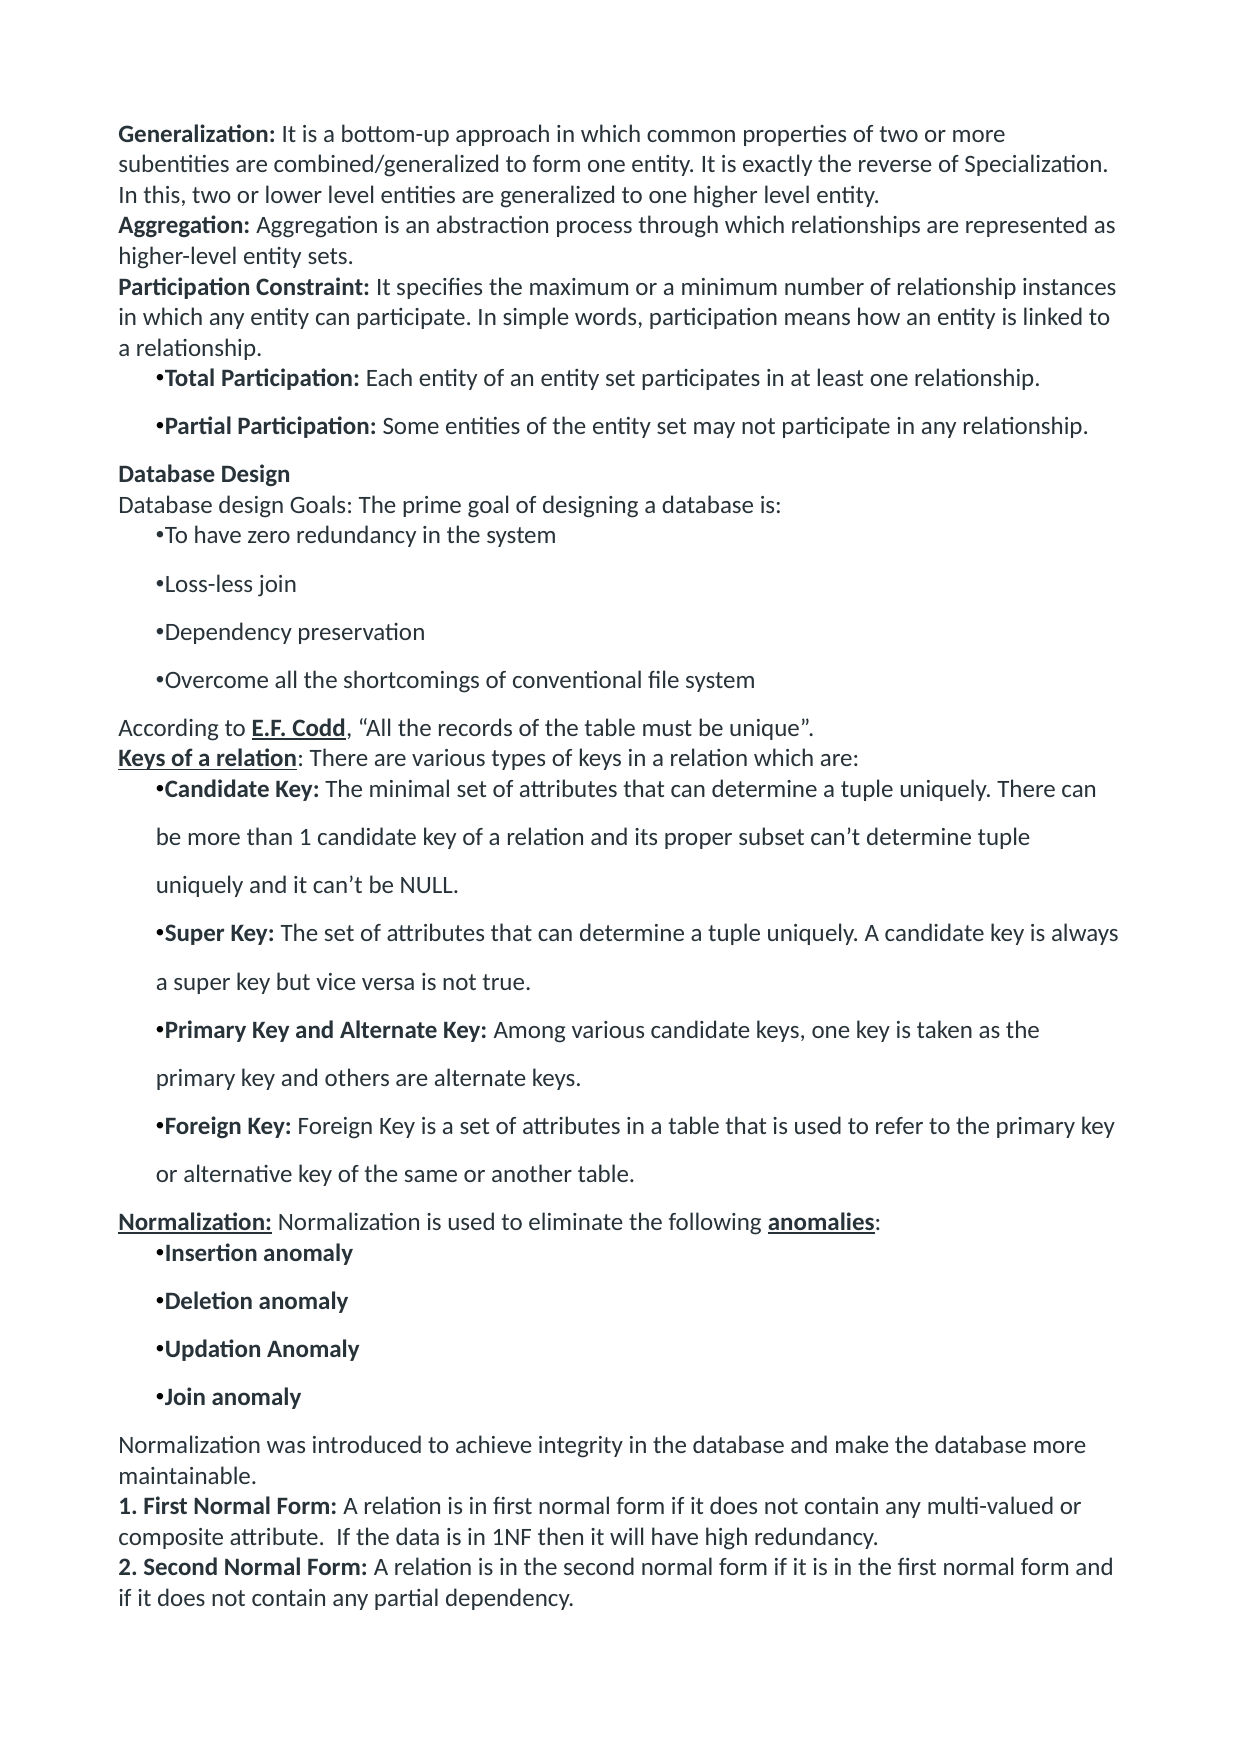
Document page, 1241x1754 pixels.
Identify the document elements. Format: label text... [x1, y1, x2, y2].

text Generalization: It is a bottom-up approach in which common properties of two or more subentities are combined/generalized to form one entity. It is exactly the reverse of Specialization. In this, two or lower level entities are generalized to one higher level entity. [118, 118, 1122, 210]
list Updation Anomaly [156, 1333, 1122, 1363]
list Insertion anomaly [156, 1237, 1122, 1267]
text Normalization was introduced to achieve integrity in the database and make the database more maintainable. [118, 1429, 1122, 1490]
text According to E.F. Codd, “All the records of the table must be unique”. [118, 712, 1122, 743]
list Join anomaly [156, 1381, 1122, 1412]
list Candidate Key: The minimal set of attributes that can determine a tuple uniquely. There can be more than 1 candidate key of a relation and its proper subset can’t determine tuple uniquely and it can’t be NULL. [156, 773, 1122, 900]
list Deletion anomaly [156, 1285, 1122, 1315]
text Normalization: Normalization is used to eliminate the following anomalies: [118, 1206, 1122, 1237]
list Foreign Key: Foreign Key is a set of attributes in a table that is used to refer to the primary key or alternative key of the same or another table. [156, 1110, 1122, 1189]
list Loss-less join [156, 568, 1122, 598]
text Participation Constraint: It specifies the maximum or a minimum number of relationship instances in which any entity can participate. In simple words, participation means how an entity is linked to a relationship. [118, 271, 1122, 362]
text 2. Second Normal Form: A relation is in the second normal form if it is in the first normal form and if it does not contain any partial dependency. [118, 1551, 1122, 1612]
text Keys of a relation: There are various types of keys in a relation which are: [118, 743, 1122, 773]
list To have zero redundancy in the system [156, 519, 1122, 550]
list Total Participation: Each entity of an entity set participates in at least one relationship. [156, 362, 1122, 393]
list Super Key: The set of attributes that can determine a tuple uniquely. A candidate key is always a super key but vice versa is not true. [156, 917, 1122, 996]
text 1. First Normal Form: A relation is in first normal form if it does not contain any multi-valued or composite attribute. If the data is in 1NF then it will have high redundancy. [118, 1490, 1122, 1551]
list Overcome all the shortcomings of conventional file system [156, 664, 1122, 694]
text Aggregation: Aggregation is an abstraction process through which relationships are represented as higher-level entity sets. [118, 210, 1122, 271]
text Database design Goals: The prime goal of designing a database is: [118, 489, 1122, 519]
list Partial Participation: Some entities of the entity set may not participate in any relationship. [156, 410, 1122, 441]
list Primary Key and Alternate Key: Among various candidate keys, one key is taken as the primary key and others are alternate keys. [156, 1014, 1122, 1092]
list Dependency preservation [156, 616, 1122, 646]
subtitle Database Design [118, 458, 1122, 489]
